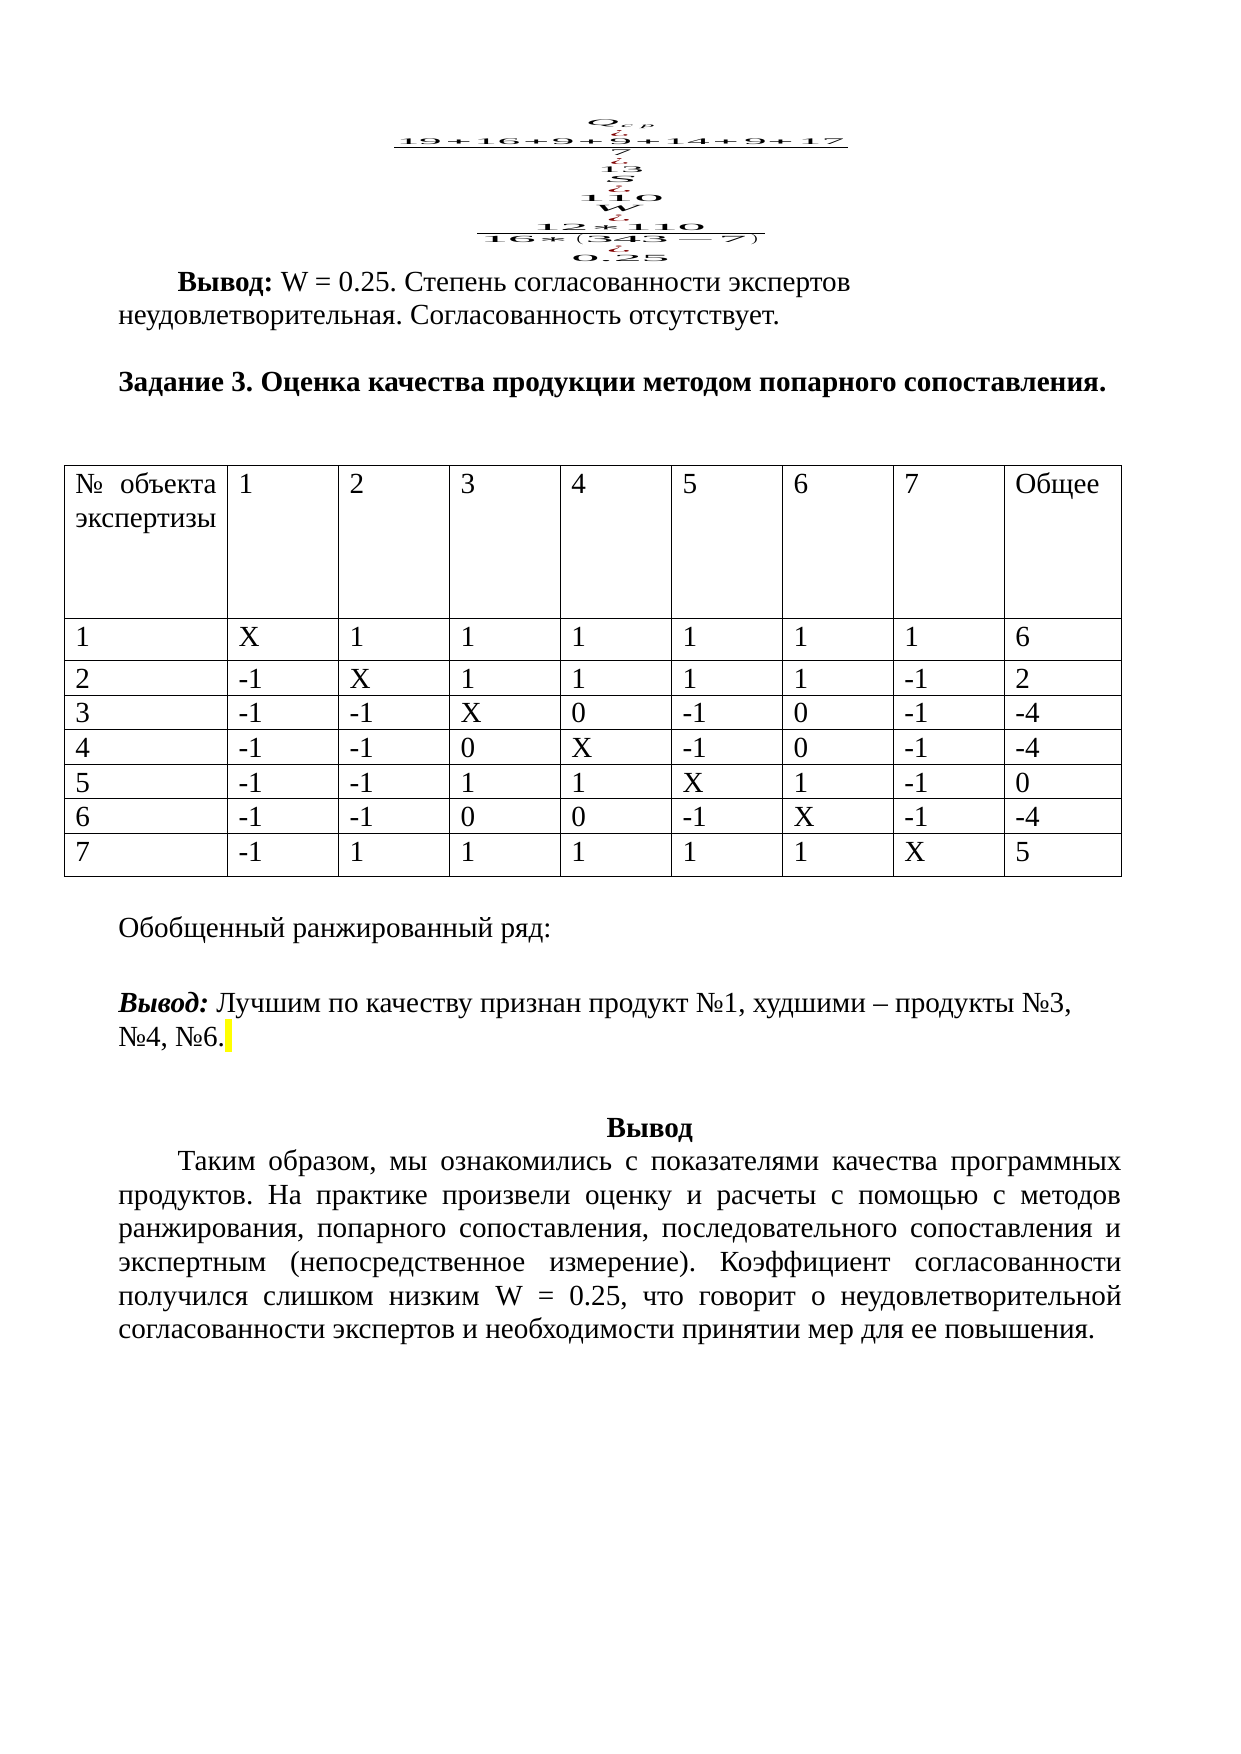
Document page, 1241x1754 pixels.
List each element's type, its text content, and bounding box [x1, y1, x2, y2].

table_cell 0 [450, 730, 560, 764]
table_header 2 [339, 466, 449, 618]
table_cell Х [228, 619, 338, 660]
table_cell -1 [228, 765, 338, 798]
table_cell 1 [672, 834, 782, 876]
table_cell 1 [339, 834, 449, 876]
table_cell -1 [672, 730, 782, 764]
table_cell -1 [228, 730, 338, 764]
table_cell -1 [894, 696, 1004, 729]
table_cell 0 [783, 730, 893, 764]
table_cell Х [894, 834, 1004, 876]
table_cell 1 [450, 661, 560, 694]
table_header 3 [450, 466, 560, 618]
table_cell -1 [339, 730, 449, 764]
table_cell 4 [65, 730, 227, 764]
table_cell 7 [65, 834, 227, 876]
table_cell -1 [339, 765, 449, 798]
table_cell 5 [1005, 834, 1121, 876]
table_cell 1 [561, 765, 671, 798]
table_header № объекта экспертизы [65, 466, 227, 618]
table_cell 1 [894, 619, 1004, 660]
text Таким образом, мы ознакомились с показателями качества программных продуктов. На практике произвели оценку и расчеты с помощью с методов ранжирования, попарного сопоставления, последовательного сопоставления и экспертным (непосредственное измерение). Коэффициент согласованности получился слишком низким W = 0.25, что говорит о неудовлетворительной согласованности экспертов и необходимости принятии мер для ее повышения. [118, 1143, 1122, 1345]
table_cell -1 [228, 661, 338, 694]
text Вывод [118, 1110, 1122, 1143]
table_cell -1 [228, 799, 338, 833]
table_cell 6 [1005, 619, 1121, 660]
table_header Общее [1005, 466, 1121, 618]
table_header 5 [672, 466, 782, 618]
table_cell 1 [672, 619, 782, 660]
table_cell -1 [339, 799, 449, 833]
table_cell -1 [894, 765, 1004, 798]
table_cell -1 [894, 799, 1004, 833]
text Вывод: Лучшим по качеству признан продукт №1, худшими – продукты №3, №4, №6. [118, 985, 1122, 1052]
table_cell 2 [65, 661, 227, 694]
text Вывод: W = 0.25. Степень согласованности экспертов неудовлетворительная. Согласованность отсутствует. [118, 264, 1122, 331]
table_cell 0 [561, 696, 671, 729]
table_cell 1 [672, 661, 782, 694]
table_cell -4 [1005, 799, 1121, 833]
table_header 4 [561, 466, 671, 618]
table_cell 3 [65, 696, 227, 729]
table_cell 1 [339, 619, 449, 660]
table_cell 2 [1005, 661, 1121, 694]
table_cell 1 [783, 619, 893, 660]
table_cell -1 [672, 799, 782, 833]
text Задание 3. Оценка качества продукции методом попарного сопоставления. [118, 364, 1122, 398]
table_cell 0 [783, 696, 893, 729]
table_cell -1 [672, 696, 782, 729]
table_cell 1 [561, 834, 671, 876]
table_cell 1 [783, 661, 893, 694]
table_cell 0 [1005, 765, 1121, 798]
table_cell 1 [450, 619, 560, 660]
table_cell 1 [783, 765, 893, 798]
table_header 7 [894, 466, 1004, 618]
table_cell 1 [450, 765, 560, 798]
table_cell -4 [1005, 730, 1121, 764]
table_cell 6 [65, 799, 227, 833]
table_cell 0 [450, 799, 560, 833]
table_cell -1 [339, 696, 449, 729]
table_header 6 [783, 466, 893, 618]
table_cell 5 [65, 765, 227, 798]
table_cell -1 [228, 834, 338, 876]
table_cell 1 [450, 834, 560, 876]
table_cell 1 [561, 619, 671, 660]
table_cell -1 [228, 696, 338, 729]
table_cell Х [561, 730, 671, 764]
table_header 1 [228, 466, 338, 618]
table_cell -1 [894, 661, 1004, 694]
table_cell Х [783, 799, 893, 833]
table_cell 0 [561, 799, 671, 833]
table_cell Х [672, 765, 782, 798]
table_cell 1 [65, 619, 227, 660]
table_cell -4 [1005, 696, 1121, 729]
text Обобщенный ранжированный ряд: [118, 910, 1122, 944]
table_cell Х [339, 661, 449, 694]
table_cell 1 [561, 661, 671, 694]
table_cell 1 [783, 834, 893, 876]
table_cell -1 [894, 730, 1004, 764]
table_cell Х [450, 696, 560, 729]
